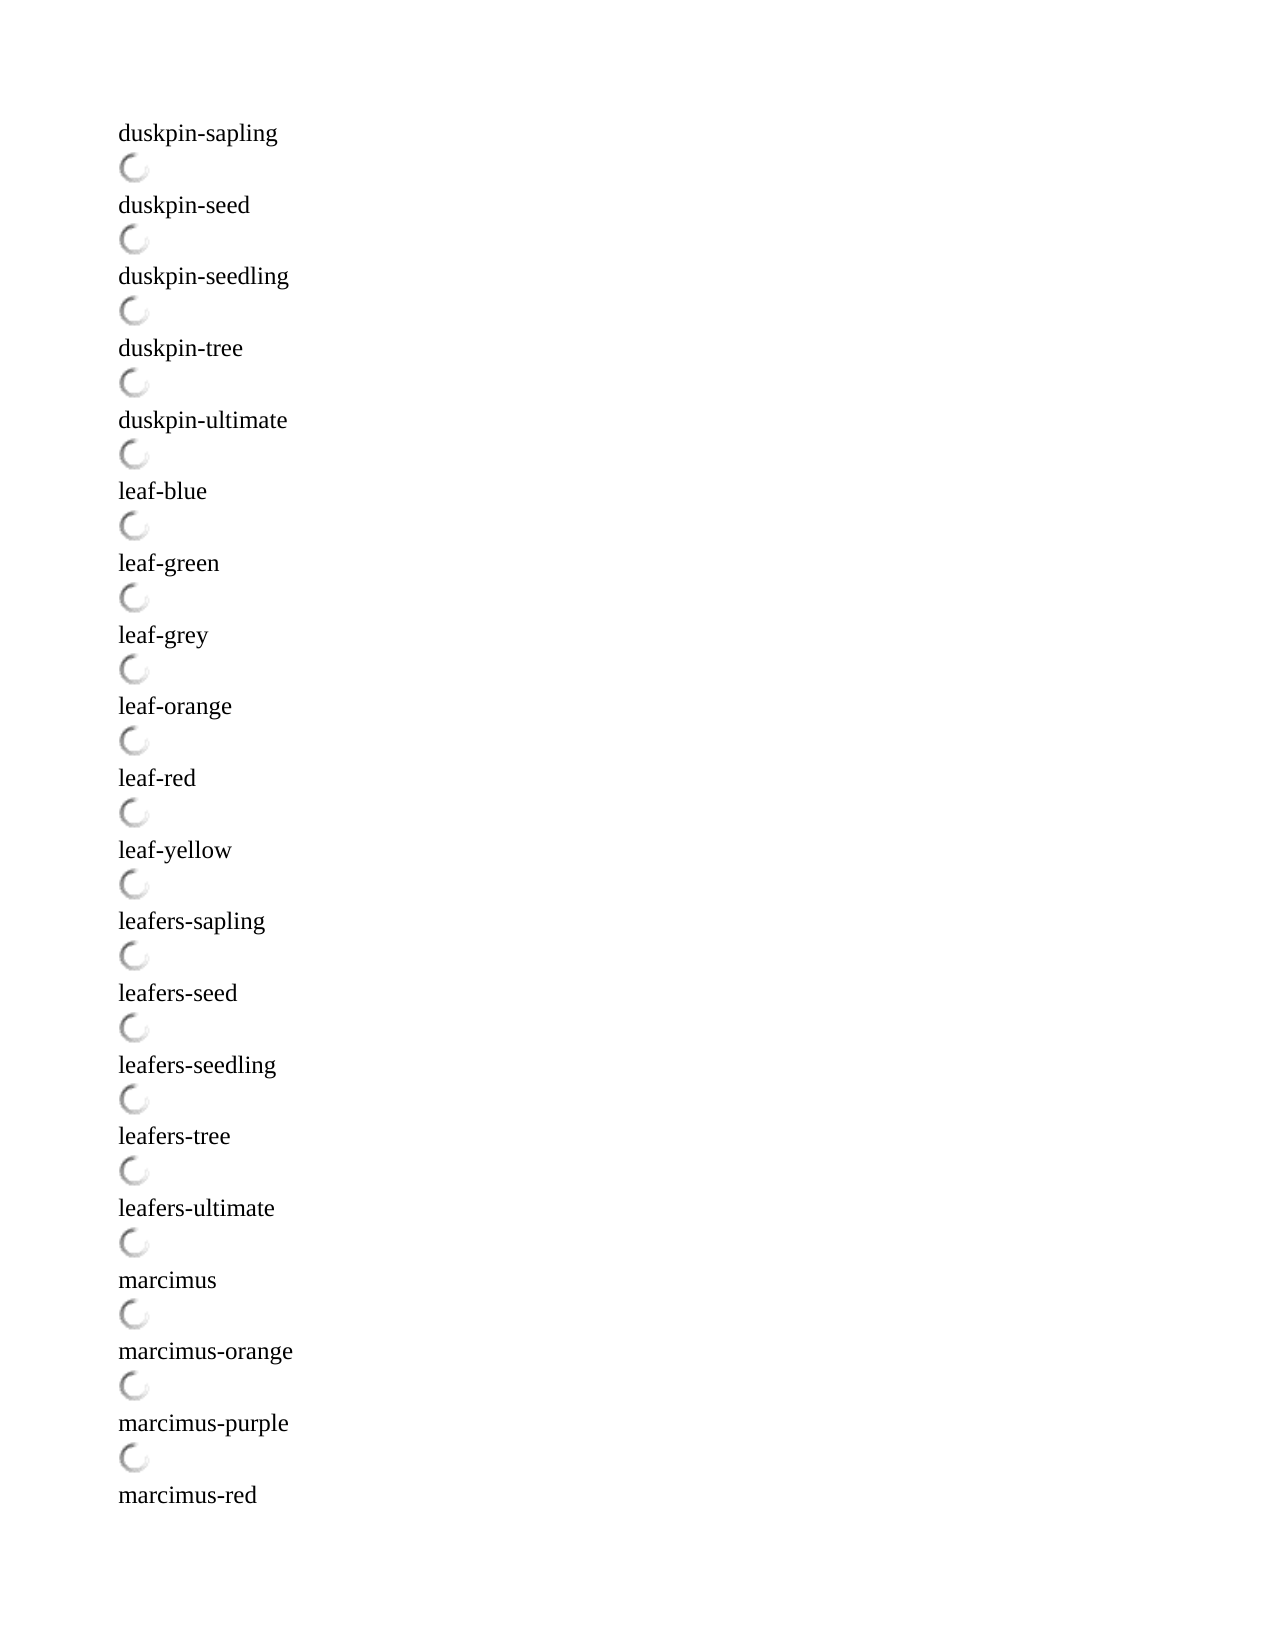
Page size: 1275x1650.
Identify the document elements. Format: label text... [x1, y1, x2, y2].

text leafers-ultimate [118, 1193, 1157, 1222]
picture [118, 724, 153, 759]
text duskpin-ultimate [118, 405, 1157, 433]
picture [118, 1441, 153, 1476]
picture [118, 796, 153, 831]
picture [118, 294, 153, 329]
text leafers-tree [118, 1121, 1157, 1150]
text marcimus-orange [118, 1336, 1157, 1365]
text leafers-seed [118, 978, 1157, 1007]
picture [118, 581, 153, 616]
text marcimus [118, 1265, 1157, 1293]
picture [118, 437, 153, 473]
text leaf-blue [118, 476, 1157, 505]
text leaf-grey [118, 620, 1157, 648]
text leaf-orange [118, 691, 1157, 720]
text leaf-yellow [118, 835, 1157, 863]
picture [118, 366, 153, 401]
picture [118, 222, 153, 258]
text duskpin-seed [118, 190, 1157, 218]
picture [118, 1082, 153, 1118]
picture [118, 867, 153, 903]
picture [118, 1297, 153, 1333]
text leafers-sapling [118, 906, 1157, 935]
picture [118, 151, 153, 186]
text marcimus-red [118, 1480, 1157, 1508]
text marcimus-purple [118, 1408, 1157, 1437]
picture [118, 939, 153, 974]
text duskpin-sapling [118, 118, 1157, 147]
picture [118, 1226, 153, 1261]
text duskpin-tree [118, 333, 1157, 362]
text leaf-red [118, 763, 1157, 792]
picture [118, 1369, 153, 1404]
text leaf-green [118, 548, 1157, 577]
picture [118, 1154, 153, 1189]
picture [118, 652, 153, 688]
text leafers-seedling [118, 1050, 1157, 1078]
text duskpin-seedling [118, 261, 1157, 290]
picture [118, 509, 153, 544]
picture [118, 1011, 153, 1046]
